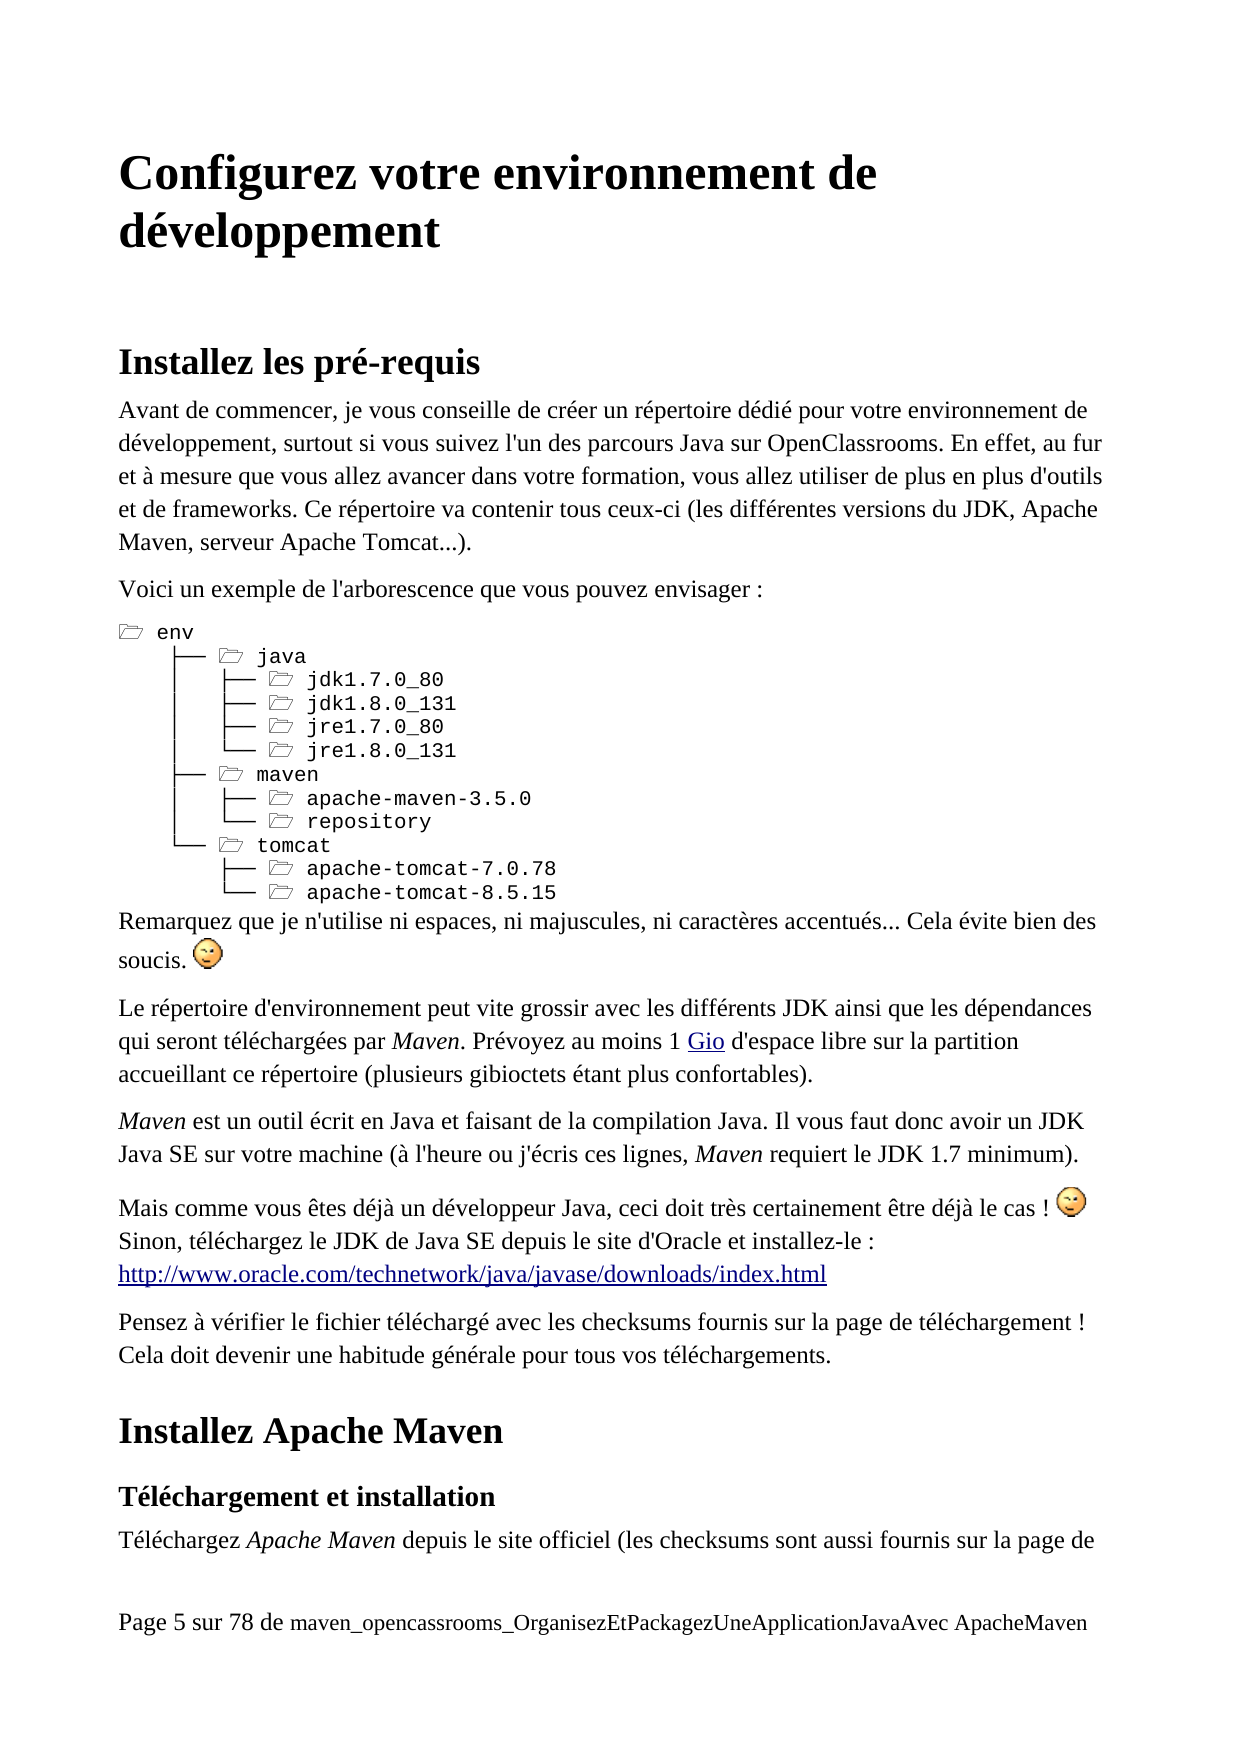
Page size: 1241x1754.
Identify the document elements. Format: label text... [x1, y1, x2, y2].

text 🗁 env [118, 622, 1122, 646]
text Voici un exemple de l'arborescence que vous pouvez envisager : [118, 574, 1122, 603]
text ├── 🗁 maven [175, 764, 1122, 787]
subtitle Installez les pré-requis [118, 339, 1122, 382]
text │ └── 🗁 repository [118, 811, 1122, 835]
text │ ├── 🗁 jre1.7.0_80 [118, 717, 1122, 740]
text Avant de commencer, je vous conseille de créer un répertoire dédié pour votre environnement de développement, surtout si vous suivez l'un des parcours Java sur OpenClassrooms. En effet, au fur et à mesure que vous allez avancer dans votre formation, vous allez utiliser de plus en plus d'outils et de frameworks. Ce répertoire va contenir tous ceux-ci (les différentes versions du JDK, Apache Maven, serveur Apache Tomcat...). [118, 395, 1122, 556]
text Téléchargez Apache Maven depuis le site officiel (les checksums sont aussi fournis sur la page de [118, 1525, 1122, 1553]
text └── 🗁 tomcat [118, 835, 1122, 858]
text │ ├── 🗁 jdk1.8.0_131 [118, 693, 174, 717]
text ├── 🗁 apache-tomcat-7.0.78 [118, 858, 1122, 882]
text │ ├── 🗁 jdk1.8.0_131 [225, 693, 1122, 717]
text Mais comme vous êtes déjà un développeur Java, ceci doit très certainement être déjà le cas ! Sinon, téléchargez le JDK de Java SE depuis le site d'Oracle et installez-le : http://www.oracle.com/technetwork/java/javase/downloads/index.html [118, 1187, 1122, 1288]
text Le répertoire d'environnement peut vite grossir avec les différents JDK ainsi que les dépendances qui seront téléchargées par Maven. Prévoyez au moins 1 Gio d'espace libre sur la partition accueillant ce répertoire (plusieurs gibioctets étant plus confortables). [118, 993, 1122, 1087]
subtitle Configurez votre environnement de développement [118, 143, 1122, 258]
text ├── 🗁 maven [118, 764, 174, 787]
text │ ├── 🗁 jdk1.7.0_80 [118, 669, 1122, 693]
text │ └── 🗁 jre1.8.0_131 [118, 740, 1122, 764]
text │ ├── 🗁 apache-maven-3.5.0 [118, 787, 1122, 811]
text ├── 🗁 java [118, 646, 174, 669]
text ├── 🗁 java [175, 646, 1122, 669]
text └── 🗁 apache-tomcat-8.5.15 [118, 882, 1122, 906]
text │ ├── 🗁 jdk1.8.0_131 [175, 693, 224, 717]
text Maven est un outil écrit en Java et faisant de la compilation Java. Il vous faut donc avoir un JDK Java SE sur votre machine (à l'heure ou j'écris ces lignes, Maven requiert le JDK 1.7 minimum). [118, 1106, 1122, 1168]
text Remarquez que je n'utilise ni espaces, ni majuscules, ni caractères accentués... Cela évite bien des soucis. [118, 906, 1122, 974]
subtitle Téléchargement et installation [118, 1479, 1122, 1512]
subtitle Installez Apache Maven [118, 1408, 1122, 1452]
picture [193, 938, 223, 969]
picture [1056, 1187, 1087, 1217]
text Pensez à vérifier le fichier téléchargé avec les checksums fournis sur la page de téléchargement ! Cela doit devenir une habitude générale pour tous vos téléchargements. [118, 1307, 1122, 1369]
